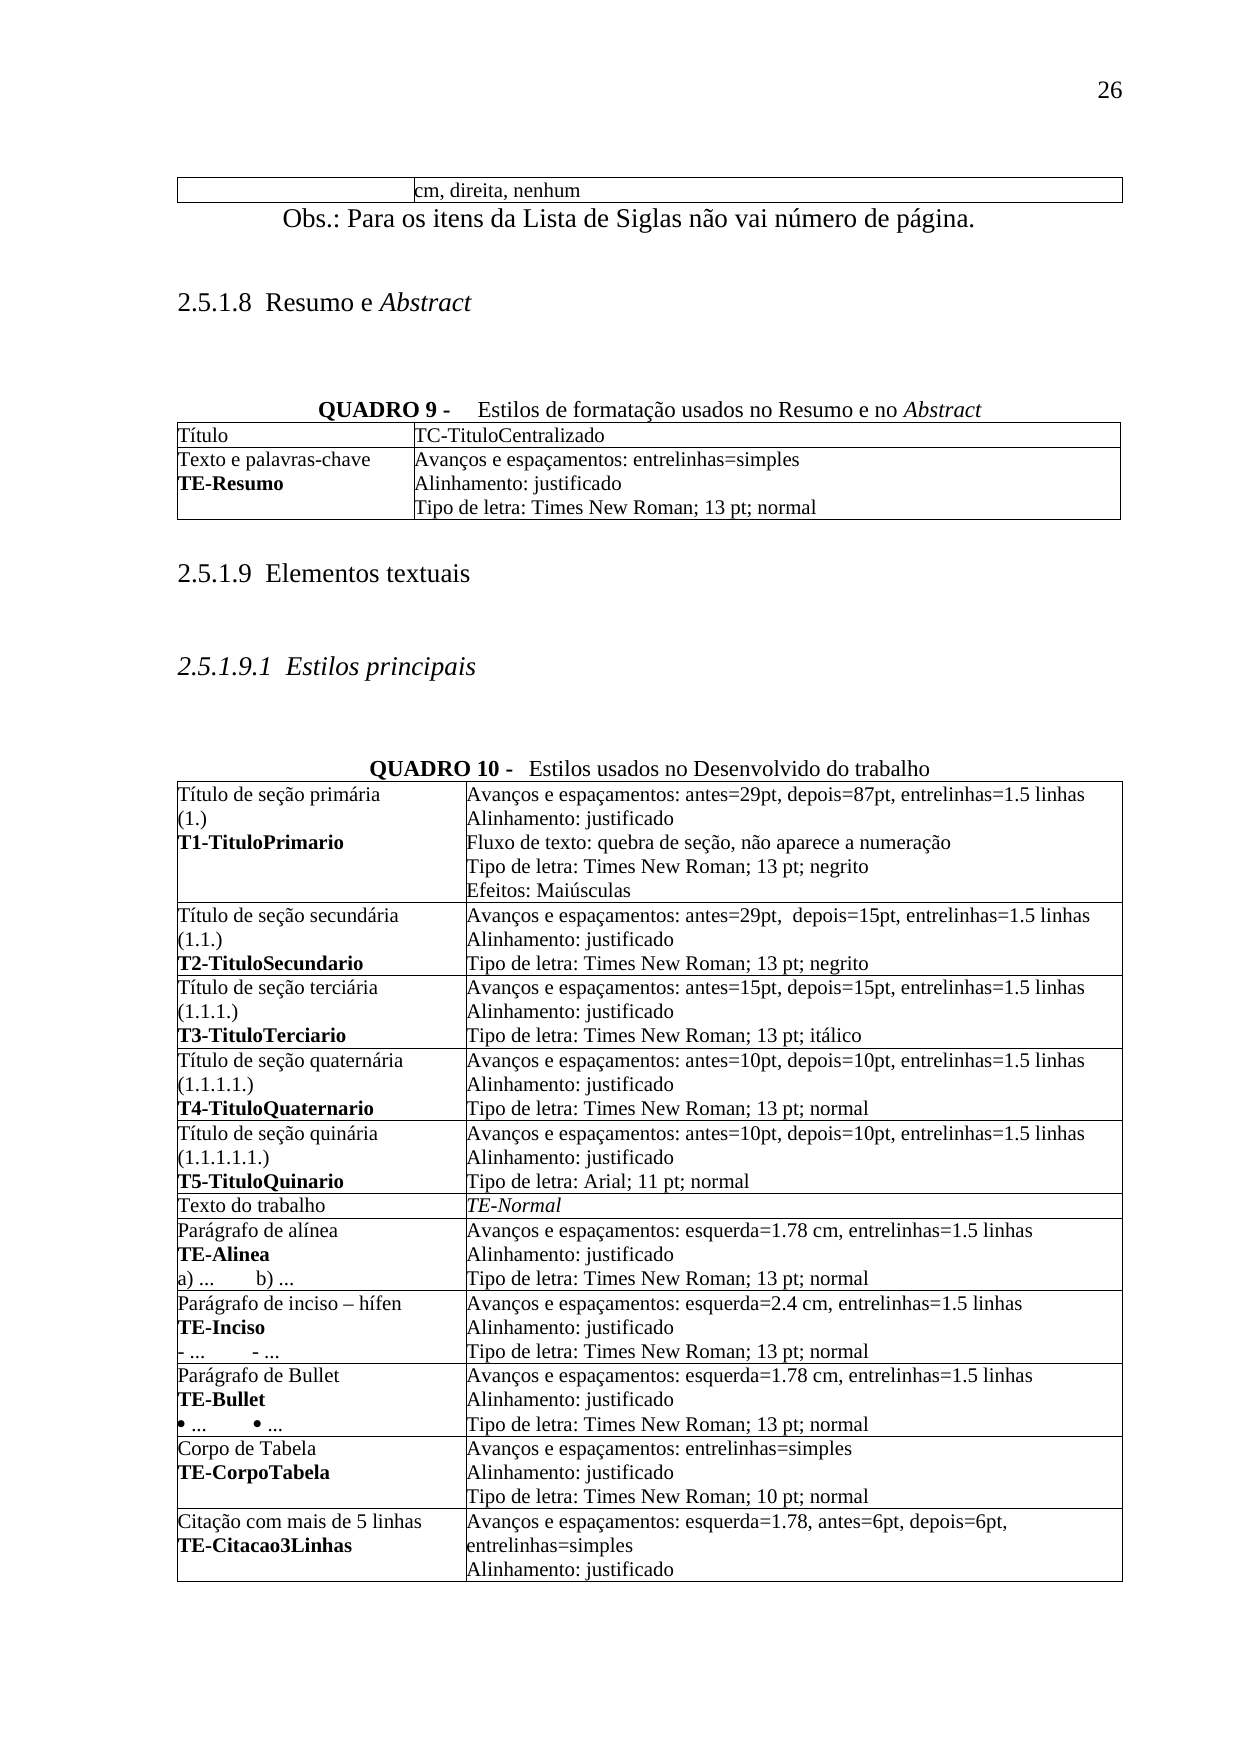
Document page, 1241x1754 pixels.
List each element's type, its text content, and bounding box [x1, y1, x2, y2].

table_cell Título de seção terciária (1.1.1.) T3-TituloTerciario [178, 976, 466, 1047]
table_cell Corpo de Tabela TE-CorpoTabela [178, 1437, 466, 1508]
table_cell cm, direita, nenhum [415, 178, 1122, 202]
table_cell Avanços e espaçamentos: entrelinhas=simples Alinhamento: justificado Tipo de letra: Times New Roman; 13 pt; normal [415, 448, 1120, 519]
text Obs.: Para os itens da Lista de Siglas não vai número de página. [177, 203, 1122, 233]
table_header Título [178, 423, 414, 447]
table_cell Avanços e espaçamentos: antes=10pt, depois=10pt, entrelinhas=1.5 linhas Alinhamento: justificado Tipo de letra: Times New Roman; 13 pt; normal [467, 1049, 1122, 1120]
table_cell Avanços e espaçamentos: antes=10pt, depois=10pt, entrelinhas=1.5 linhas Alinhamento: justificado Tipo de letra: Arial; 11 pt; normal [467, 1121, 1122, 1193]
table_cell Título de seção quinária (1.1.1.1.1.) T5-TituloQuinario [178, 1121, 466, 1193]
table_cell Avanços e espaçamentos: antes=15pt, depois=15pt, entrelinhas=1.5 linhas Alinhamento: justificado Tipo de letra: Times New Roman; 13 pt; itálico [467, 976, 1122, 1047]
list Estilos de formatação usados no Resumo e no Abstract [177, 396, 1122, 422]
table_cell Avanços e espaçamentos: esquerda=1.78 cm, entrelinhas=1.5 linhas Alinhamento: justificado Tipo de letra: Times New Roman; 13 pt; normal [467, 1364, 1122, 1436]
subtitle Elementos textuais [177, 557, 1122, 588]
table_header Título de seção primária (1.) T1-TituloPrimario [178, 782, 466, 902]
table_cell Avanços e espaçamentos: esquerda=1.78, antes=6pt, depois=6pt, entrelinhas=simples Alinhamento: justificado [467, 1509, 1122, 1581]
table_cell Texto e palavras-chave TE-Resumo [178, 448, 414, 519]
table_cell Parágrafo de inciso – hífen TE-Inciso - ... - ... [178, 1291, 466, 1363]
table_cell Citação com mais de 5 linhas TE-Citacao3Linhas [178, 1509, 466, 1581]
subtitle Resumo e Abstract [177, 286, 1122, 318]
table_cell Avanços e espaçamentos: esquerda=1.78 cm, entrelinhas=1.5 linhas Alinhamento: justificado Tipo de letra: Times New Roman; 13 pt; normal [467, 1219, 1122, 1290]
table_cell Avanços e espaçamentos: antes=29pt, depois=15pt, entrelinhas=1.5 linhas Alinhamento: justificado Tipo de letra: Times New Roman; 13 pt; negrito [467, 903, 1122, 975]
table_cell Título de seção secundária (1.1.) T2-TituloSecundario [178, 903, 466, 975]
subtitle Estilos principais [177, 650, 1122, 681]
table_cell Avanços e espaçamentos: esquerda=2.4 cm, entrelinhas=1.5 linhas Alinhamento: justificado Tipo de letra: Times New Roman; 13 pt; normal [467, 1291, 1122, 1363]
table_cell TE-Normal [467, 1194, 1122, 1217]
table_header Avanços e espaçamentos: antes=29pt, depois=87pt, entrelinhas=1.5 linhas Alinhamento: justificado Fluxo de texto: quebra de seção, não aparece a numeração Tipo de letra: Times New Roman; 13 pt; negrito Efeitos: Maiúsculas [467, 782, 1122, 902]
table_header TC-TituloCentralizado [415, 423, 1120, 447]
table_cell Avanços e espaçamentos: entrelinhas=simples Alinhamento: justificado Tipo de letra: Times New Roman; 10 pt; normal [467, 1437, 1122, 1508]
table_cell Título de seção quaternária (1.1.1.1.) T4-TituloQuaternario [178, 1049, 466, 1120]
list Estilos usados no Desenvolvido do trabalho [177, 755, 1122, 781]
table_cell [178, 178, 414, 202]
table_cell Parágrafo de alínea TE-Alinea a) ... b) ... [178, 1219, 466, 1290]
table_cell Texto do trabalho [178, 1194, 466, 1217]
table_cell Parágrafo de Bullet TE-Bullet  ...  ... [178, 1364, 466, 1436]
